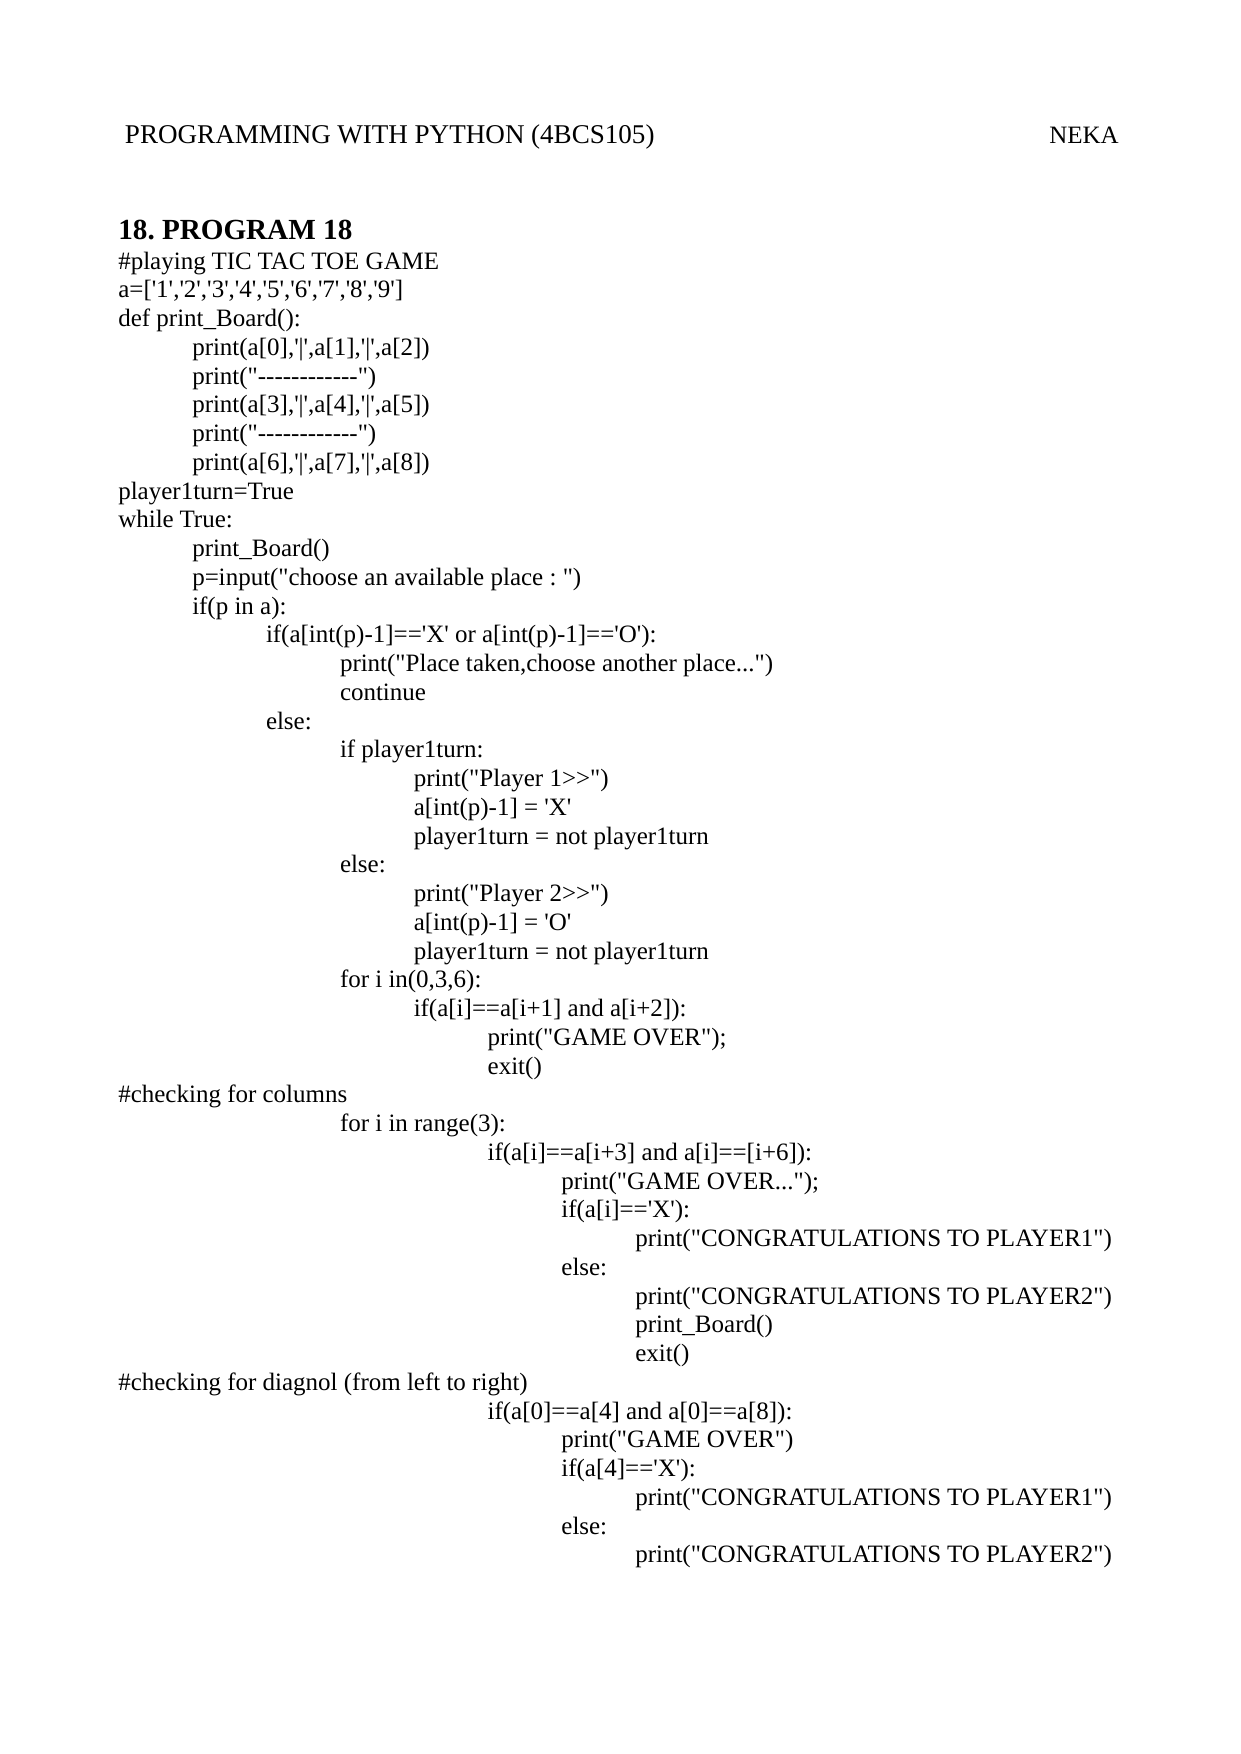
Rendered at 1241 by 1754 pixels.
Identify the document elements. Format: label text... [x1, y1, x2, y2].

text while True: [118, 504, 1122, 533]
text print("Player 1>>") [118, 763, 1122, 792]
text else: [118, 706, 1122, 734]
text if(p in a): [118, 591, 1122, 619]
text for i in range(3): [118, 1108, 1122, 1137]
text print_Board() [118, 1309, 1122, 1338]
text player1turn=True [118, 476, 1122, 504]
text print("GAME OVER") [118, 1424, 1122, 1453]
text print("CONGRATULATIONS TO PLAYER1") [118, 1482, 1122, 1511]
text print(a[3],'|',a[4],'|',a[5]) [118, 389, 1122, 418]
text if(a[i]==a[i+3] and a[i]==[i+6]): [118, 1137, 1122, 1166]
text player1turn = not player1turn [118, 936, 1122, 964]
text p=input("choose an available place : ") [118, 562, 1122, 591]
text if player1turn: [118, 734, 1122, 763]
text else: [118, 1511, 1122, 1539]
text a=['1','2','3','4','5','6','7','8','9'] [118, 274, 1122, 303]
text print("------------") [118, 418, 1122, 447]
text print_Board() [118, 533, 1122, 562]
text print("CONGRATULATIONS TO PLAYER2") [118, 1281, 1122, 1309]
text print("Place taken,choose another place...") [118, 648, 1122, 677]
text continue [118, 677, 1122, 706]
text if(a[i]=='X'): [118, 1194, 1122, 1223]
text print("Player 2>>") [118, 878, 1122, 907]
text #checking for columns [118, 1079, 1122, 1108]
text if(a[4]=='X'): [118, 1453, 1122, 1482]
text print("GAME OVER..."); [118, 1166, 1122, 1194]
text print(a[6],'|',a[7],'|',a[8]) [118, 447, 1122, 476]
text print("CONGRATULATIONS TO PLAYER1") [118, 1223, 1122, 1252]
text #playing TIC TAC TOE GAME [118, 246, 1122, 274]
text else: [118, 1252, 1122, 1281]
text print("CONGRATULATIONS TO PLAYER2") [118, 1539, 1122, 1568]
text player1turn = not player1turn [118, 821, 1122, 849]
text exit() [118, 1338, 1122, 1367]
text a[int(p)-1] = 'O' [118, 907, 1122, 936]
text print("------------") [118, 361, 1122, 389]
text if(a[0]==a[4] and a[0]==a[8]): [118, 1396, 1122, 1424]
text 18. PROGRAM 18 [118, 212, 1122, 246]
text print("GAME OVER"); [118, 1022, 1122, 1051]
text else: [118, 849, 1122, 878]
text exit() [118, 1051, 1122, 1079]
text #checking for diagnol (from left to right) [118, 1367, 1122, 1396]
text if(a[i]==a[i+1] and a[i+2]): [118, 993, 1122, 1022]
text if(a[int(p)-1]=='X' or a[int(p)-1]=='O'): [118, 619, 1122, 648]
text for i in(0,3,6): [118, 964, 1122, 993]
text print(a[0],'|',a[1],'|',a[2]) [118, 332, 1122, 361]
text def print_Board(): [118, 303, 1122, 332]
text a[int(p)-1] = 'X' [118, 792, 1122, 821]
